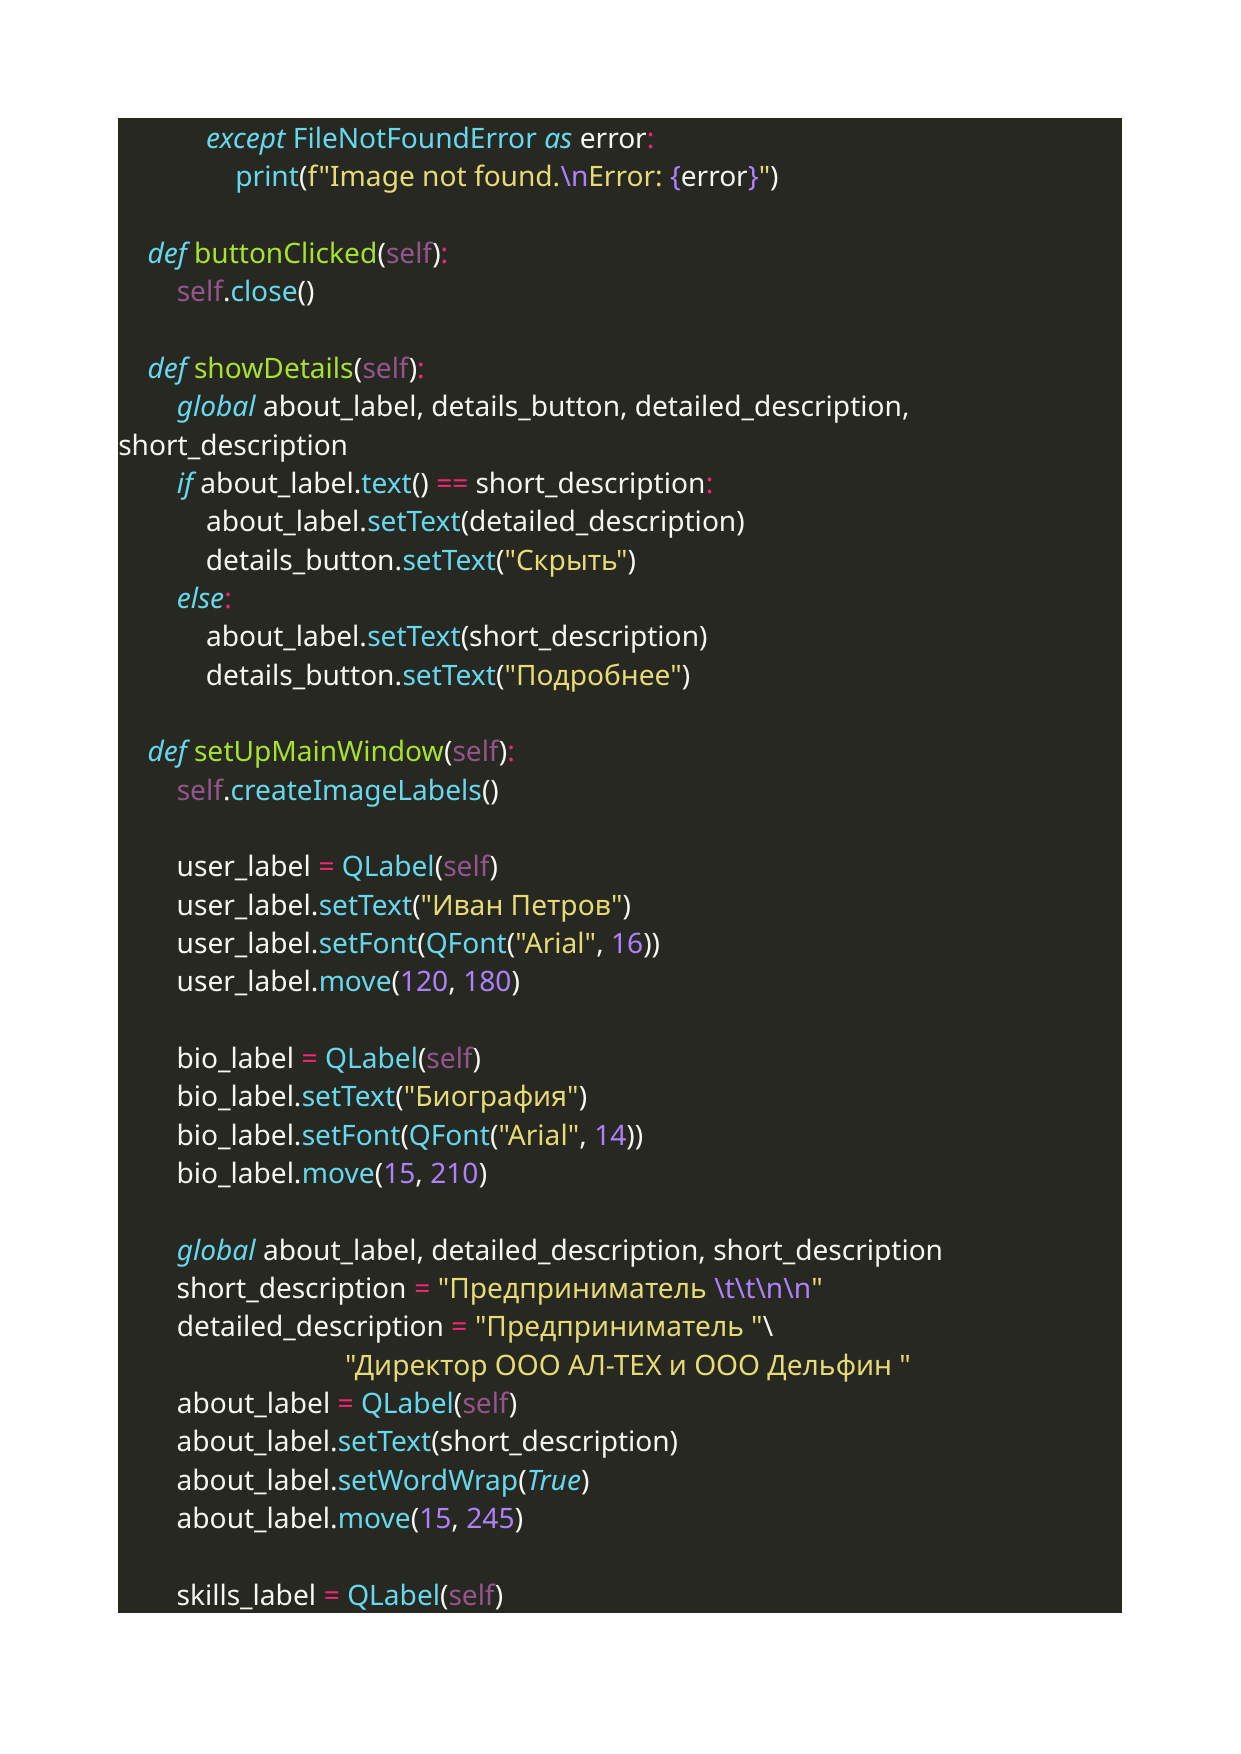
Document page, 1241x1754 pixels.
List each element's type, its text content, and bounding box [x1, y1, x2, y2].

text except FileNotFoundError as error: print(f"Image not found.\nError: {error}") def buttonClicked(self): self.close() def showDetails(self): global about_label, details_button, detailed_description, short_description if about_label.text() == short_description: about_label.setText(detailed_description) details_button.setText("Скрыть") else: about_label.setText(short_description) details_button.setText("Подробнее") def setUpMainWindow(self): self.createImageLabels() user_label = QLabel(self) user_label.setText("Иван Петров") user_label.setFont(QFont("Arial", 16)) user_label.move(120, 180) bio_label = QLabel(self) bio_label.setText("Биография") bio_label.setFont(QFont("Arial", 14)) bio_label.move(15, 210) global about_label, detailed_description, short_description short_description = "Предприниматель \t\t\n\n" detailed_description = "Предприниматель "\ "Директор ООО АЛ-ТЕХ и ООО Дельфин " about_label = QLabel(self) about_label.setText(short_description) about_label.setWordWrap(True) about_label.move(15, 245) skills_label = QLabel(self) [118, 118, 1122, 1613]
